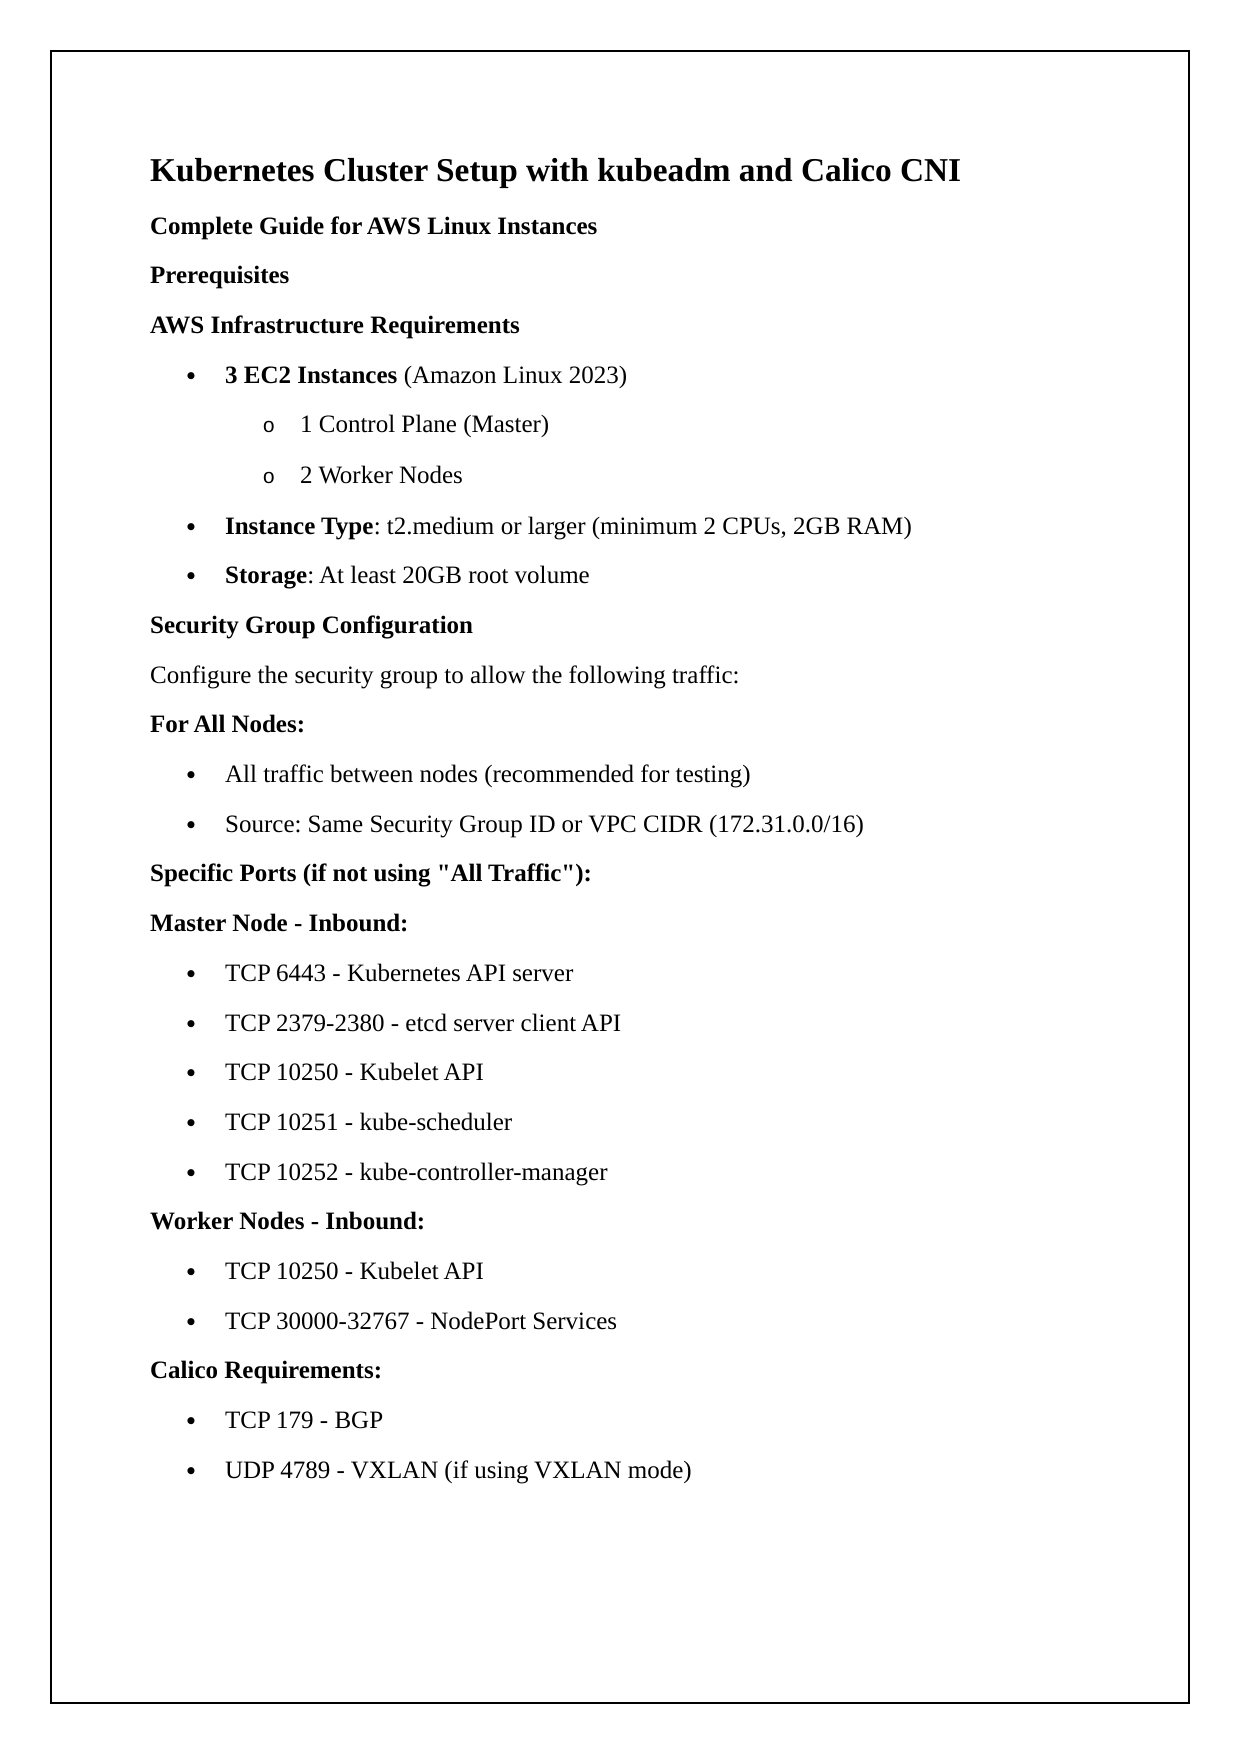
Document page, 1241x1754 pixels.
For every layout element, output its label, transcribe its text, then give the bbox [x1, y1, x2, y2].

list 2 Worker Nodes [262, 460, 1090, 490]
list UDP 4789 - VXLAN (if using VXLAN mode) [187, 1455, 1090, 1483]
list TCP 6443 - Kubernetes API server [187, 958, 1090, 987]
list TCP 30000-32767 - NodePort Services [187, 1306, 1090, 1334]
list TCP 10251 - kube-scheduler [187, 1107, 1090, 1136]
text Complete Guide for AWS Linux Instances [150, 211, 1090, 239]
text Configure the security group to allow the following traffic: [150, 660, 1090, 688]
list TCP 10250 - Kubelet API [187, 1256, 1090, 1285]
text Prerequisites [150, 260, 1090, 289]
text Security Group Configuration [150, 610, 1090, 639]
text Worker Nodes - Inbound: [150, 1206, 1090, 1235]
list TCP 2379-2380 - etcd server client API [187, 1008, 1090, 1036]
list TCP 10250 - Kubelet API [187, 1057, 1090, 1086]
list Source: Same Security Group ID or VPC CIDR (172.31.0.0/16) [187, 809, 1090, 838]
text Specific Ports (if not using "All Traffic"): [150, 858, 1090, 887]
list Storage: At least 20GB root volume [187, 560, 1090, 589]
text Kubernetes Cluster Setup with kubeadm and Calico CNI [150, 150, 1090, 188]
text Calico Requirements: [150, 1355, 1090, 1384]
list TCP 179 - BGP [187, 1405, 1090, 1434]
text Master Node - Inbound: [150, 908, 1090, 937]
text For All Nodes: [150, 709, 1090, 738]
list Instance Type: t2.medium or larger (minimum 2 CPUs, 2GB RAM) [187, 511, 1090, 539]
list 1 Control Plane (Master) [262, 409, 1090, 439]
list TCP 10252 - kube-controller-manager [187, 1157, 1090, 1185]
text AWS Infrastructure Requirements [150, 310, 1090, 339]
list 3 EC2 Instances (Amazon Linux 2023) [187, 360, 1090, 388]
list All traffic between nodes (recommended for testing) [187, 759, 1090, 788]
